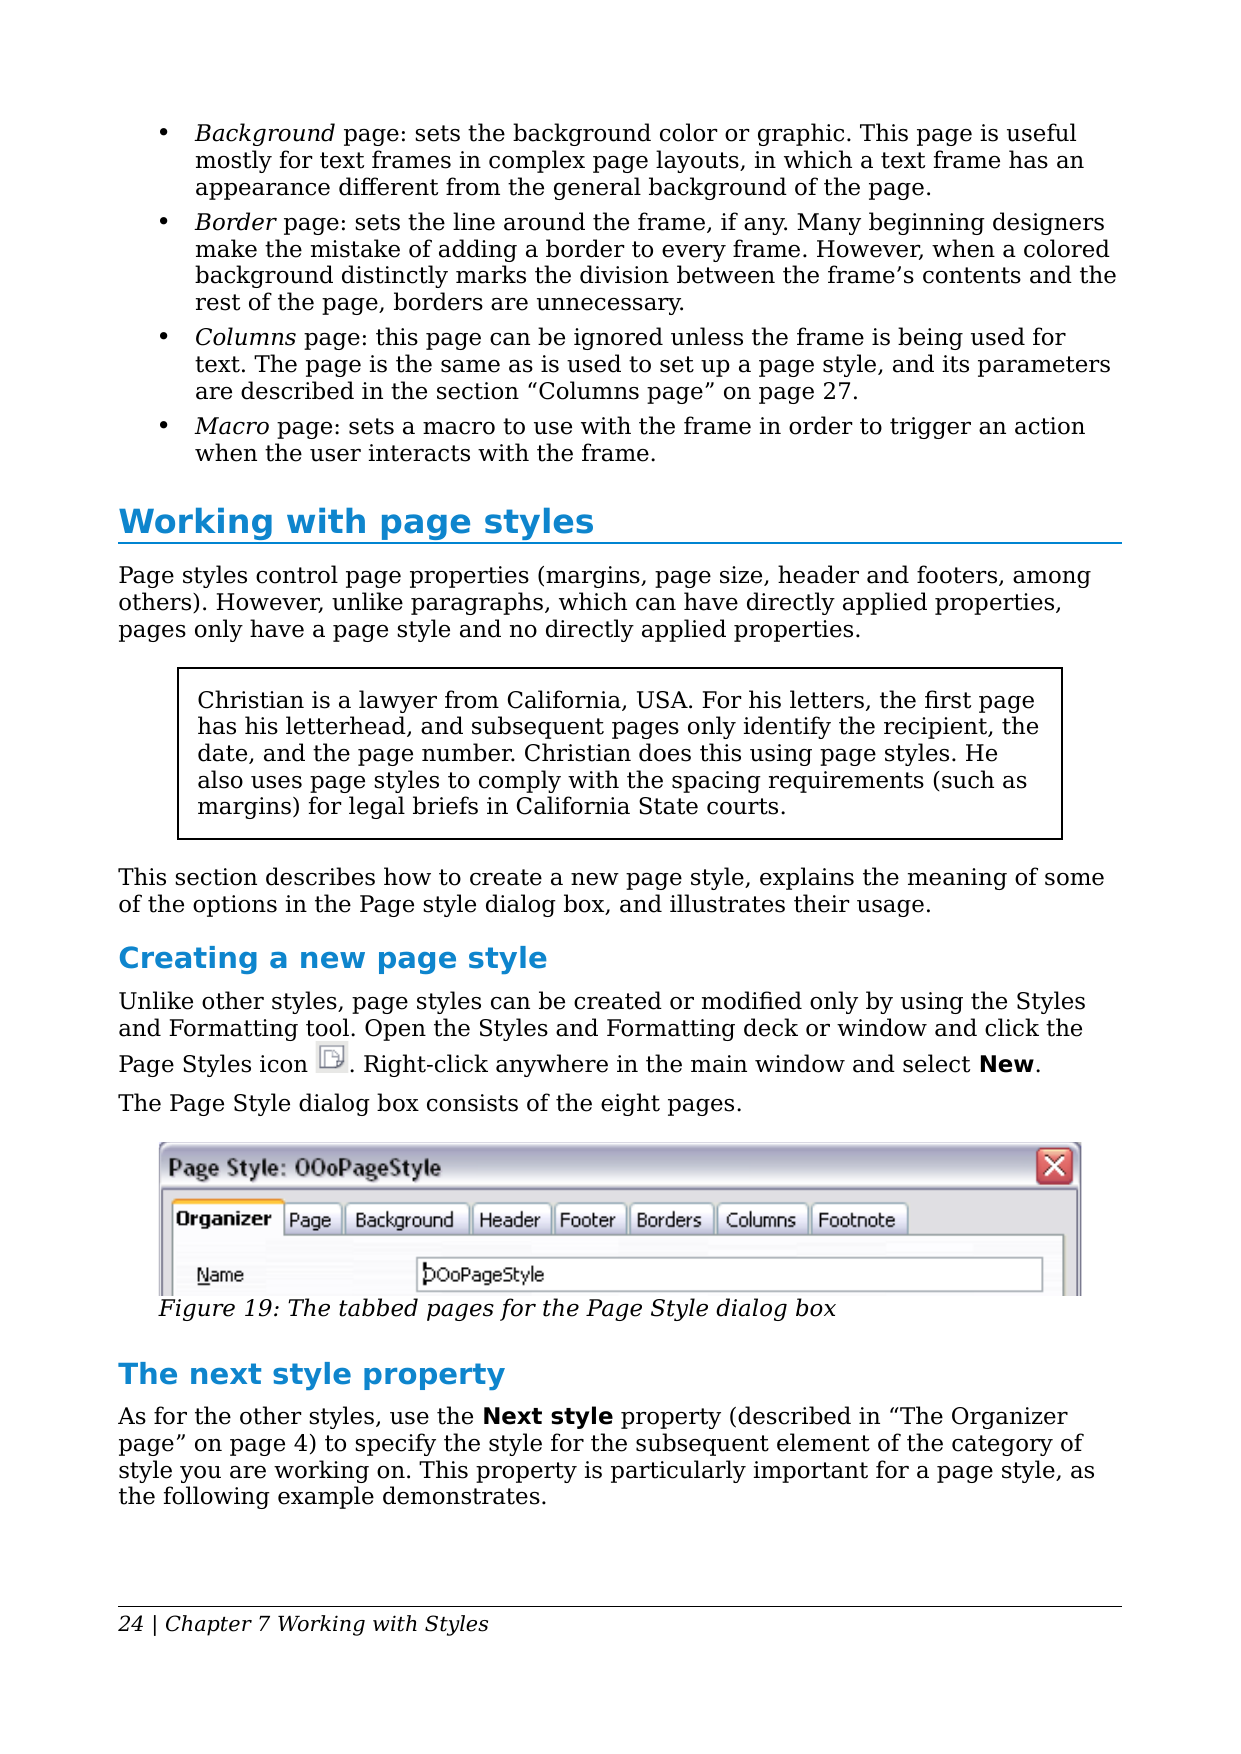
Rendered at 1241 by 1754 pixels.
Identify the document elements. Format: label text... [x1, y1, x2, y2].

text Figure 19: The tabbed pages for the Page Style dialog box [159, 1296, 1082, 1322]
text The Page Style dialog box consists of the eight pages. [118, 1090, 1122, 1117]
text Page styles control page properties (margins, page size, header and footers, among others). However, unlike paragraphs, which can have directly applied properties, pages only have a page style and no directly applied properties. [118, 563, 1122, 643]
text This section describes how to create a new page style, explains the meaning of some of the options in the Page style dialog box, and illustrates their usage. [118, 864, 1122, 917]
subtitle The next style property [118, 1357, 1122, 1391]
list Border page: sets the line around the frame, if any. Many beginning designers make the mistake of adding a border to every frame. However, when a colored background distinctly marks the division between the frame’s contents and the rest of the page, borders are unnecessary. [156, 207, 1122, 316]
picture [158, 1142, 1082, 1296]
text Unlike other styles, page styles can be created or modified only by using the Styles and Formatting tool. Open the Styles and Formatting deck or window and click the Page Styles icon . Right-click anywhere in the main window and select New. [118, 988, 1122, 1078]
subtitle Creating a new page style [118, 942, 1122, 976]
list Columns page: this page can be ignored unless the frame is being used for text. The page is the same as is used to set up a page style, and its parameters are described in the section “Columns page” on page 27. [156, 322, 1122, 405]
text As for the other styles, use the Next style property (described in “The Organizer page” on page 4) to specify the style for the subsequent element of the category of style you are working on. This property is particularly important for a page style, as the following example demonstrates. [118, 1403, 1122, 1510]
text Christian is a lawyer from California, USA. For his letters, the first page has his letterhead, and subsequent pages only identify the recipient, the date, and the page number. Christian does this using page styles. He also uses page styles to comply with the spacing requirements (such as margins) for legal briefs in California State courts. [179, 669, 1061, 838]
list Macro page: sets a macro to use with the frame in order to trigger an action when the user interacts with the frame. [156, 411, 1122, 467]
picture [315, 1041, 349, 1073]
subtitle Working with page styles [118, 503, 1122, 542]
list Background page: sets the background color or graphic. This page is useful mostly for text frames in complex page layouts, in which a text frame has an appearance different from the general background of the page. [156, 118, 1122, 201]
